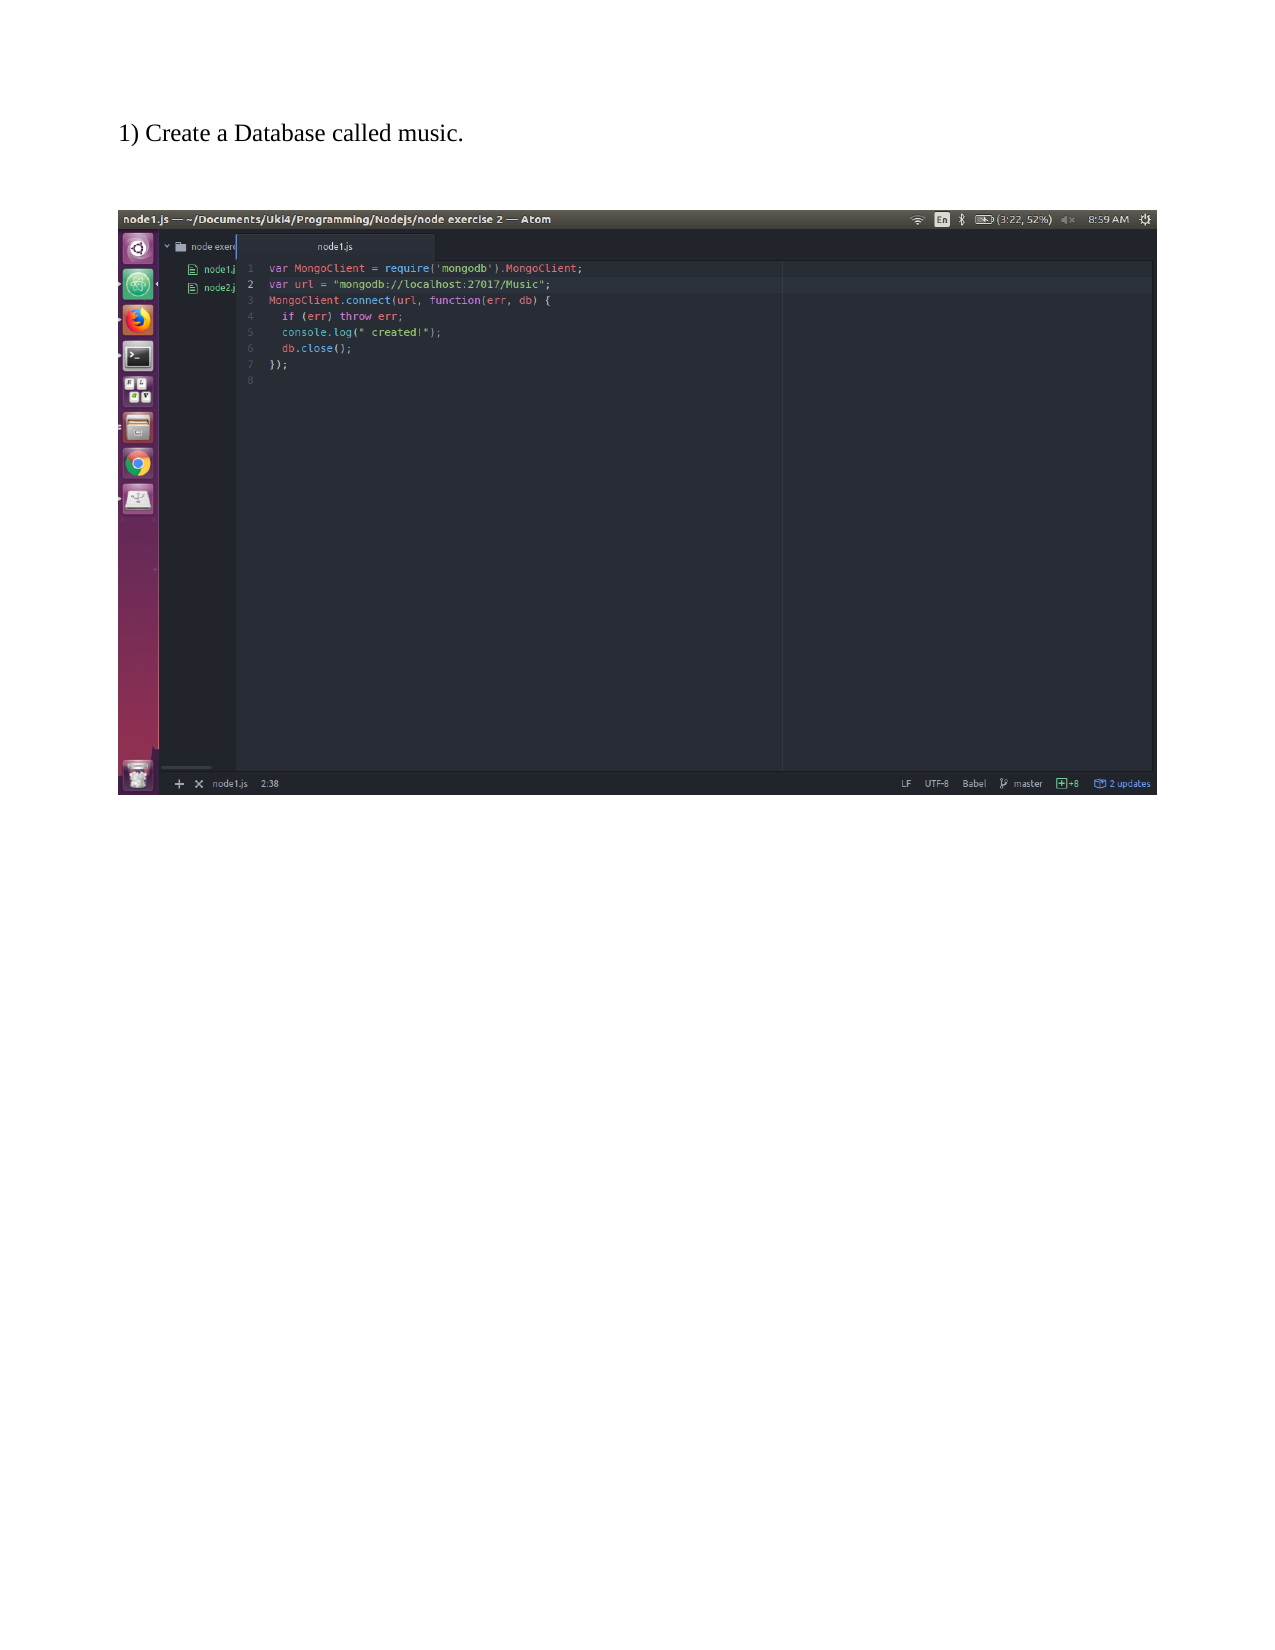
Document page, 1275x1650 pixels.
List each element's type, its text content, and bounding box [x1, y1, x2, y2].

picture [118, 210, 1157, 795]
text 1) Create a Database called music​. [118, 118, 1157, 147]
